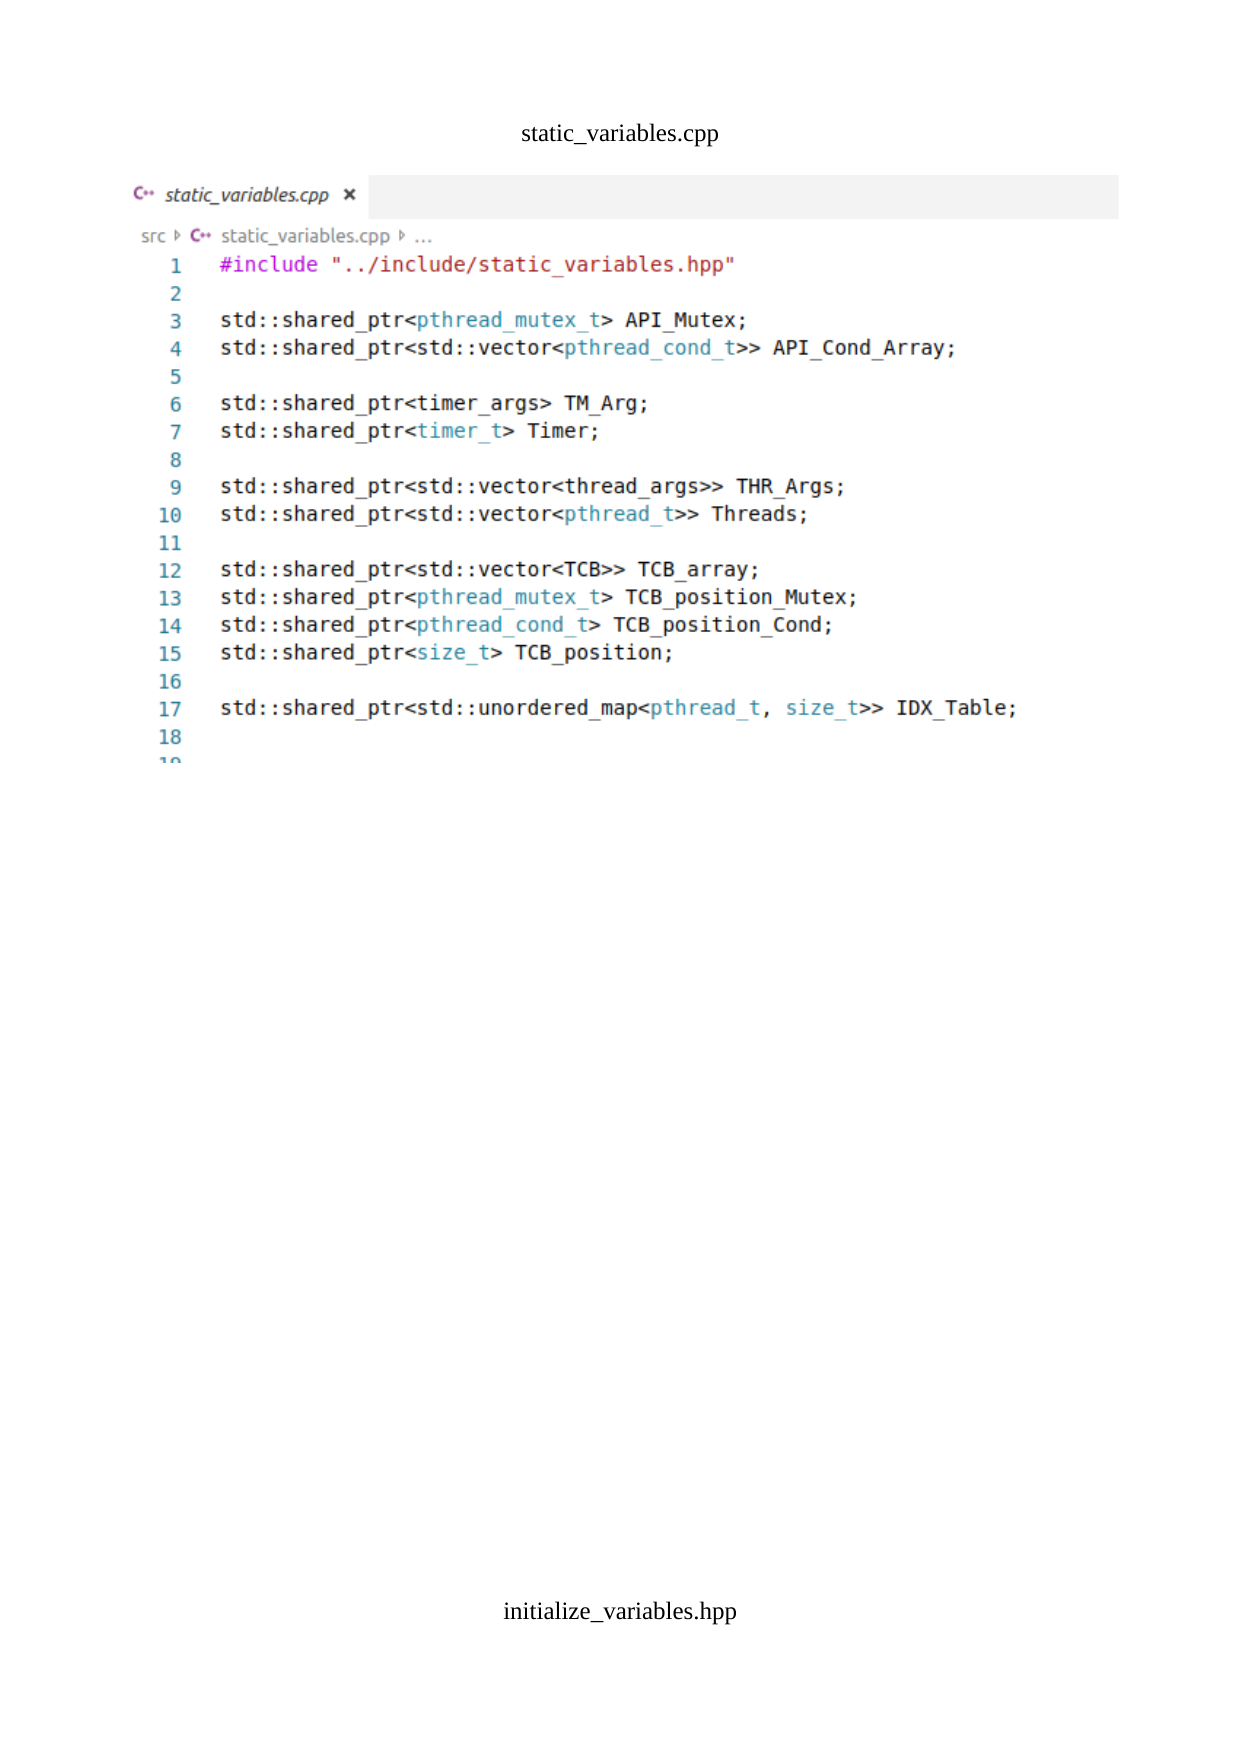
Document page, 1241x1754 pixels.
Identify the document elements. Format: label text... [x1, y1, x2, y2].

text initialize_variables.hpp [118, 1596, 1122, 1625]
text static_variables.cpp [118, 118, 1122, 147]
picture [118, 175, 1119, 423]
